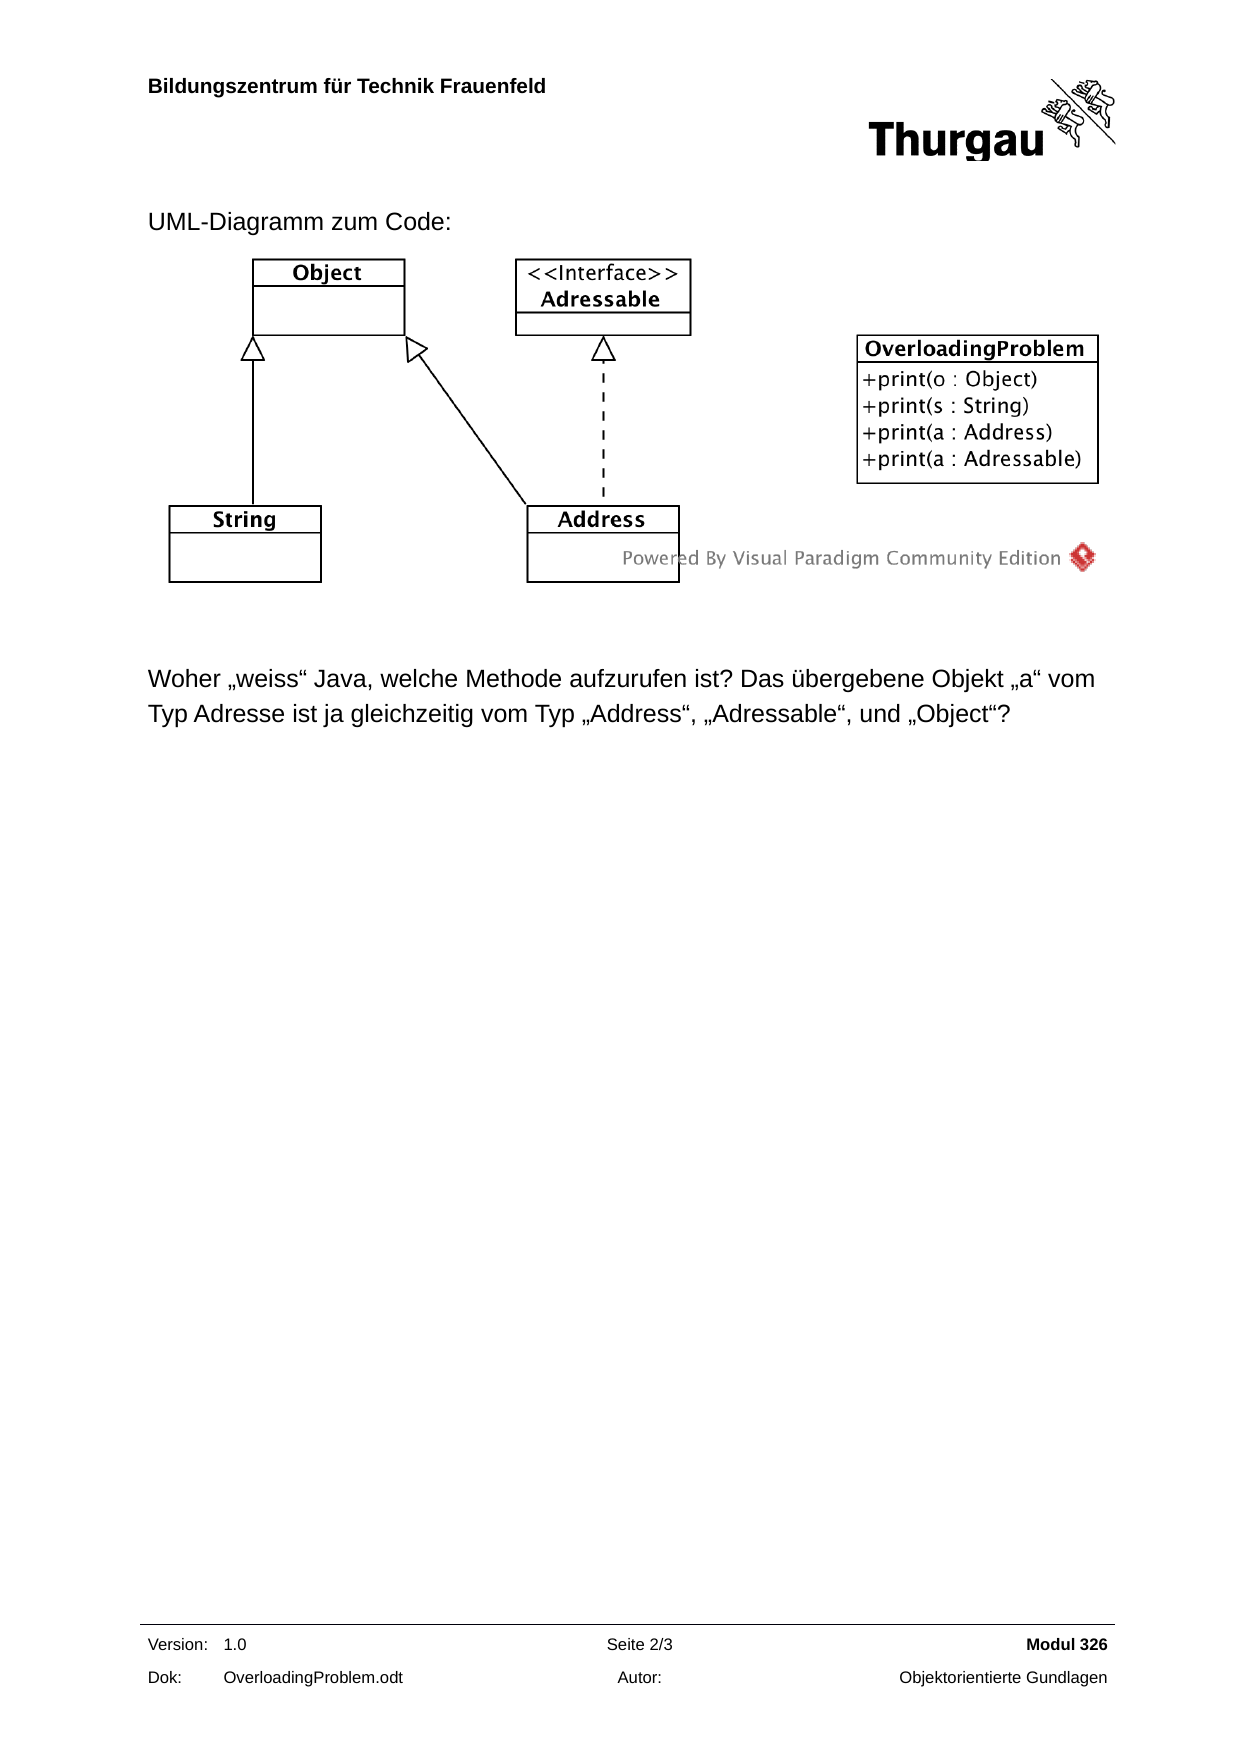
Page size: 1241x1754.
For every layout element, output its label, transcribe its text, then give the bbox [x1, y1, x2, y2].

picture [886, 79, 1118, 165]
picture [165, 255, 1105, 589]
text Woher „weiss“ Java, welche Methode aufzurufen ist? Das übergebene Objekt „a“ vom Typ Adresse ist ja gleichzeitig vom Typ „Address“, „Adressable“, und „Object“? [148, 664, 1122, 727]
text UML-Diagramm zum Code: [148, 207, 1122, 236]
